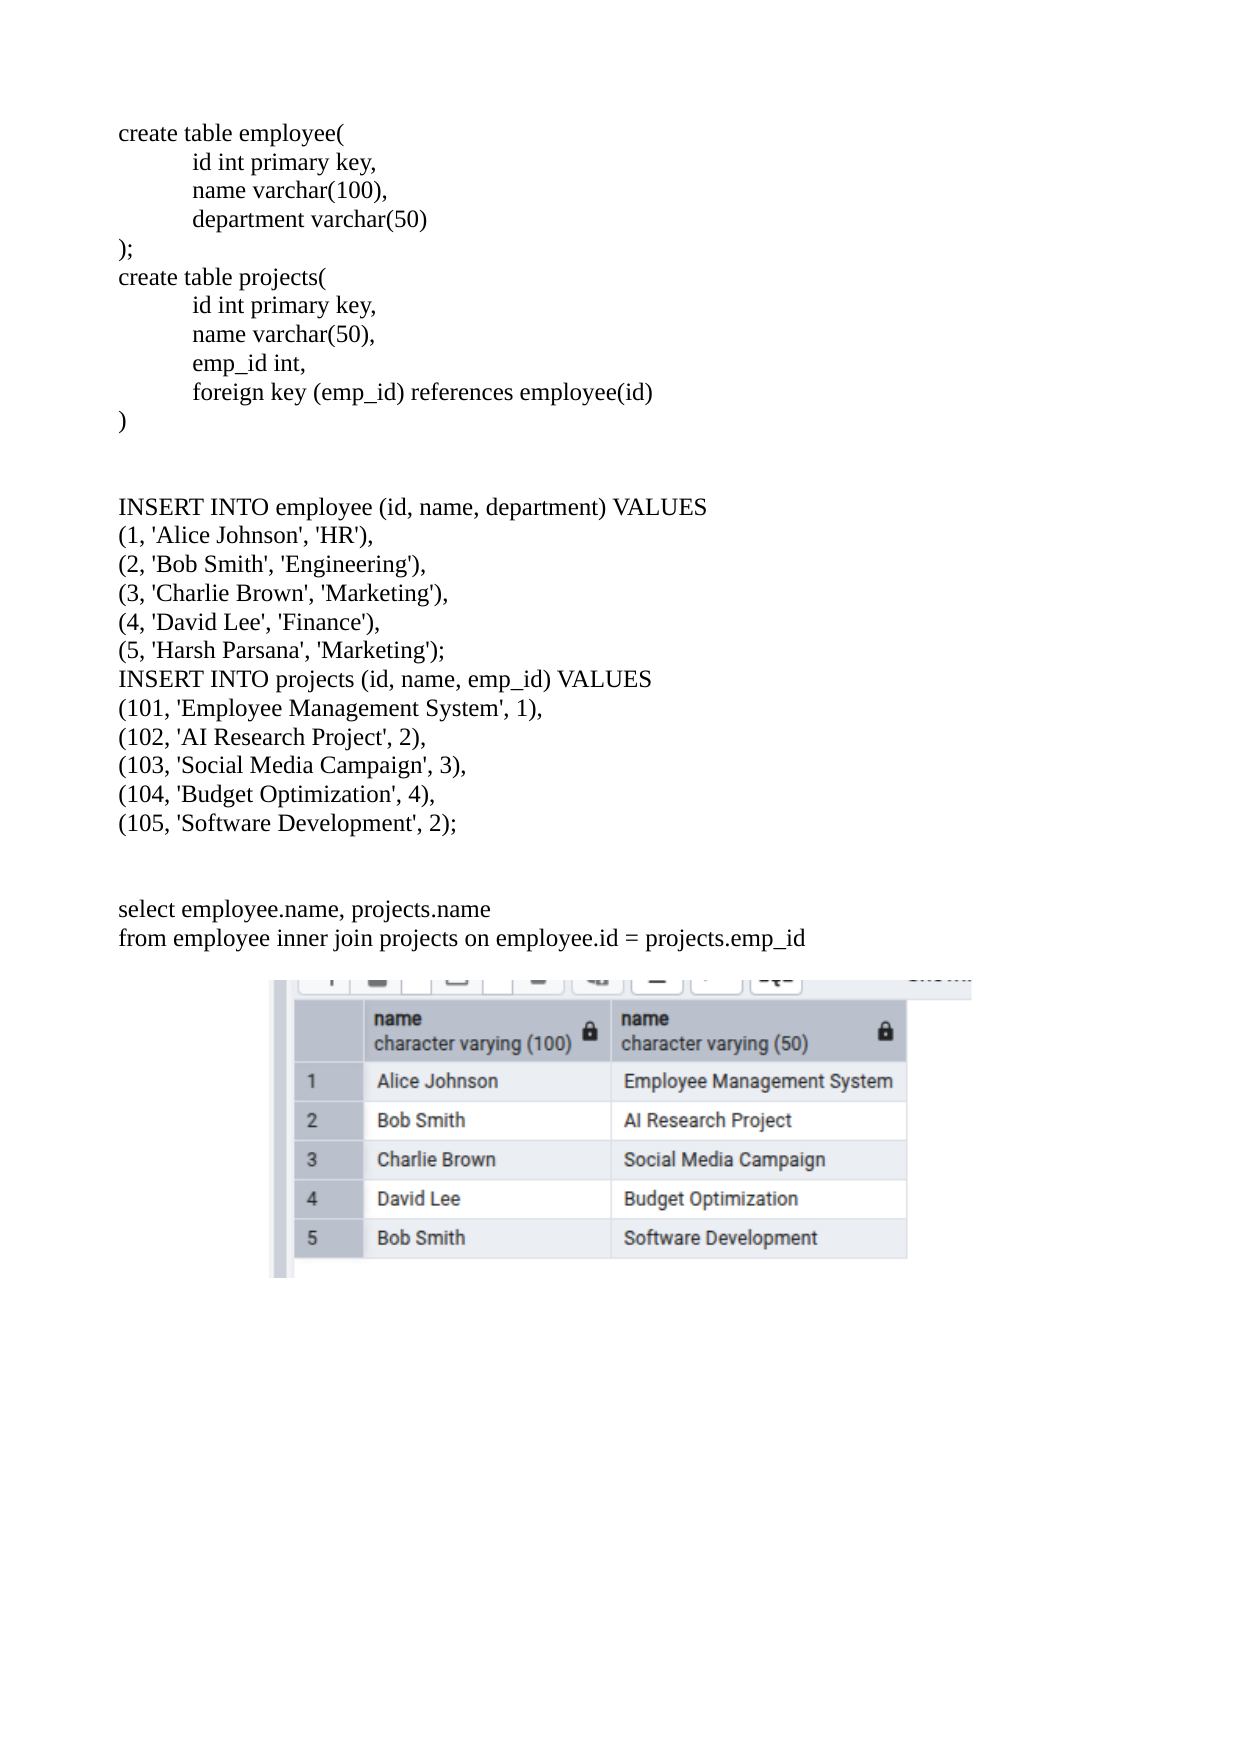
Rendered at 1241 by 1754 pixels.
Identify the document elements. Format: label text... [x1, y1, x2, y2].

picture [268, 980, 972, 1278]
text select employee.name, projects.name [118, 894, 1122, 923]
text create table employee( [118, 118, 1122, 147]
text id int primary key, [118, 291, 1122, 319]
text (4, 'David Lee', 'Finance'), [118, 607, 1122, 636]
text (101, 'Employee Management System', 1), [118, 693, 1122, 722]
text (102, 'AI Research Project', 2), [118, 722, 1122, 751]
text id int primary key, [118, 147, 1122, 176]
text emp_id int, [118, 348, 1122, 377]
text from employee inner join projects on employee.id = projects.emp_id [118, 923, 1122, 952]
text (104, 'Budget Optimization', 4), [118, 779, 1122, 808]
text name varchar(100), [118, 176, 1122, 204]
text create table projects( [118, 262, 1122, 291]
text (103, 'Social Media Campaign', 3), [118, 751, 1122, 779]
text INSERT INTO employee (id, name, department) VALUES [118, 492, 1122, 521]
text foreign key (emp_id) references employee(id) [118, 377, 1122, 406]
text (2, 'Bob Smith', 'Engineering'), [118, 549, 1122, 578]
text (1, 'Alice Johnson', 'HR'), [118, 521, 1122, 549]
text ) [118, 406, 1122, 434]
text (3, 'Charlie Brown', 'Marketing'), [118, 578, 1122, 607]
text (5, 'Harsh Parsana', 'Marketing'); [118, 636, 1122, 664]
text INSERT INTO projects (id, name, emp_id) VALUES [118, 664, 1122, 693]
text (105, 'Software Development', 2); [118, 808, 1122, 837]
text department varchar(50) [118, 204, 1122, 233]
text ); [118, 233, 1122, 262]
text name varchar(50), [118, 319, 1122, 348]
